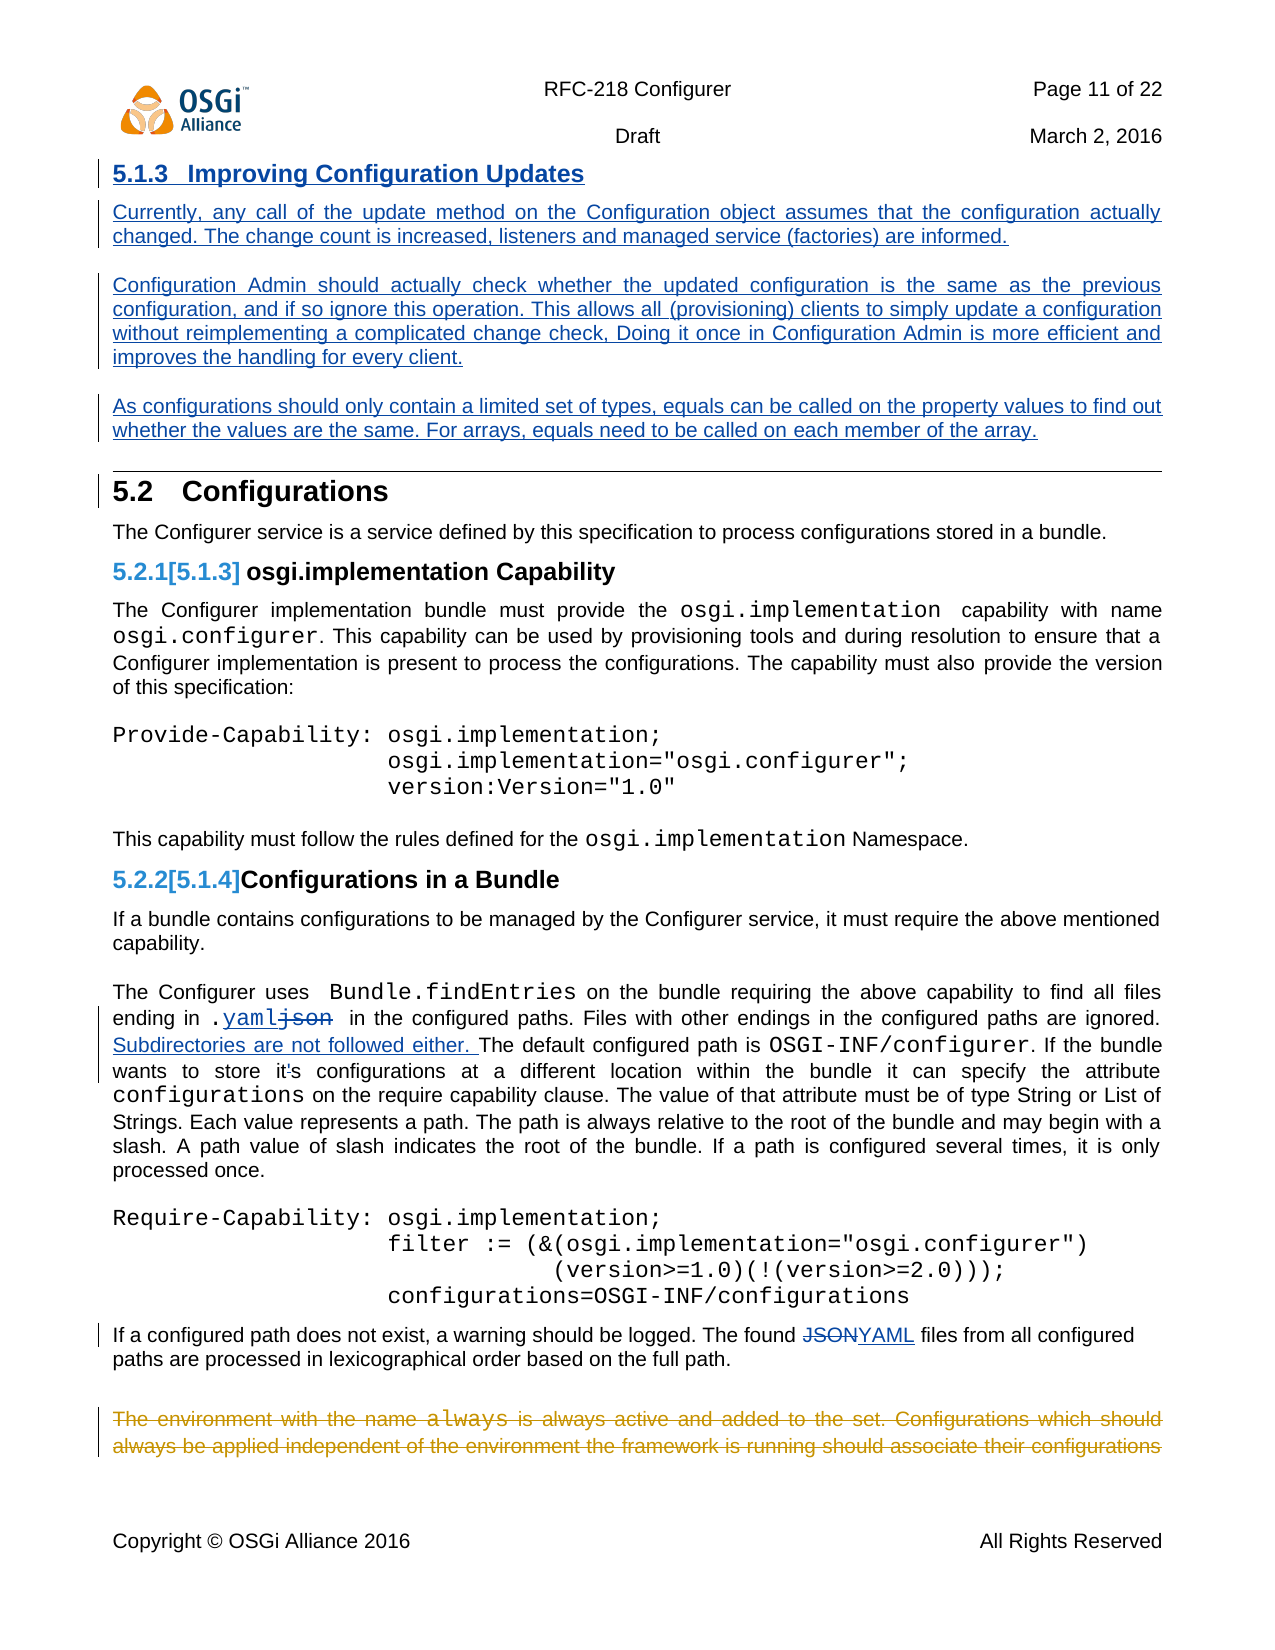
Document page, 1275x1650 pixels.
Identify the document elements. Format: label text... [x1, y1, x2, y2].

subtitle Configurations in a Bundle [112, 866, 1162, 894]
text The Configurer service is a service defined by this specification to process configurations stored in a bundle. [112, 520, 1162, 544]
text without reimplementing a complicated change check, Doing it once in Configuration Admin is more efficient and [112, 319, 1162, 342]
text configuration, and if so ignore this operation. This allows all (provisioning) clients to simply update a configuration [112, 295, 1162, 318]
picture [113, 78, 257, 142]
subtitle Improving Configuration Updates [112, 159, 1162, 188]
text The Configurer implementation bundle must provide the osgi.implementation capability with name osgi.configurer. This capability can be used by provisioning tools and during resolution to ensure that a Configurer implementation is present to process the configurations. The capability must also provide the version of this specification: [112, 598, 1162, 699]
text changed. The change count is increased, listeners and managed service (factories) are informed. [112, 222, 1162, 248]
text As configurations should only contain a limited set of types, equals can be called on the property values to find out [112, 394, 1162, 415]
subtitle osgi.implementation Capability [112, 557, 1162, 585]
text Currently, any call of the update method on the Configuration object assumes that the configuration actually [112, 200, 1162, 221]
text Configuration Admin should actually check whether the updated configuration is the same as the previous [112, 273, 1162, 294]
text improves the handling for every client. [112, 343, 1162, 369]
text This capability must follow the rules defined for the osgi.implementation Namespace. [112, 827, 1162, 853]
text Require-Capability: osgi.implementation; filter := (&(osgi.implementation="osgi.configurer") (version>=1.0)(!(version>=2.0))); configurations=OSGI-INF/configurations [112, 1206, 1162, 1310]
text whether the values are the same. For arrays, equals need to be called on each member of the array. [112, 416, 1162, 442]
text Provide-Capability: osgi.implementation; osgi.implementation="osgi.configurer"; version:Version="1.0" [112, 724, 1162, 802]
text If a bundle contains configurations to be managed by the Configurer service, it must require the above mentioned capability. [112, 907, 1162, 955]
text If a configured path does not exist, a warning should be logged. The found YAML files from all configured paths are processed in lexicographical order based on the full path. [112, 1323, 1162, 1371]
text The Configurer uses Bundle.findEntries on the bundle requiring the above capability to find all files ending in .yaml in the configured paths. Files with other endings in the configured paths are ignored. Subdirectories are not followed either. The default configured path is OSGI-INF/configurer. If the bundle wants to store its configurations at a different location within the bundle it can specify the attribute configurations on the require capability clause. The value of that attribute must be of type String or List of Strings. Each value represents a path. The path is always relative to the root of the bundle and may begin with a slash. A path value of slash indicates the root of the bundle. If a path is configured several times, it is only processed once. [112, 980, 1162, 1181]
subtitle Configurations [112, 472, 1162, 508]
